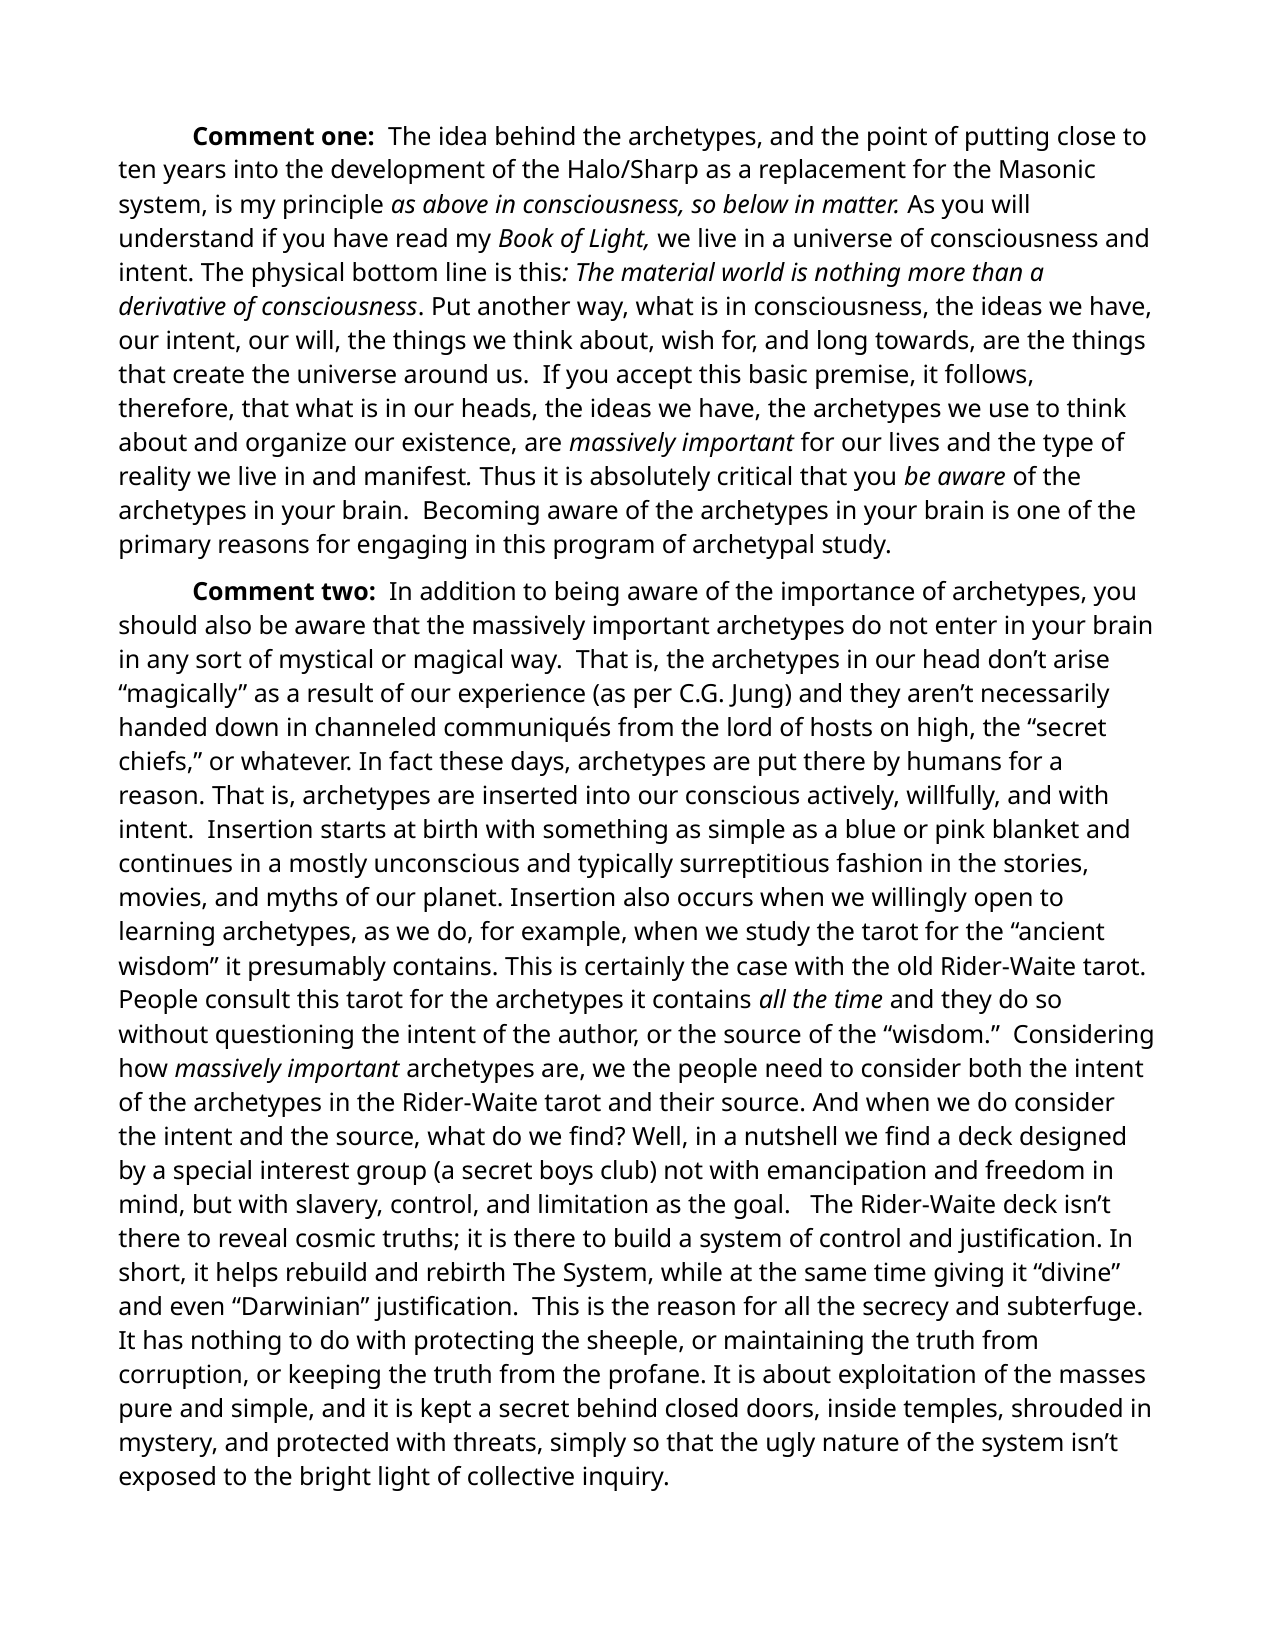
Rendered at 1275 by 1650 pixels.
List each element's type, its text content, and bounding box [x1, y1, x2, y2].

text Comment one: The idea behind the archetypes, and the point of putting close to ten years into the development of the Halo/Sharp as a replacement for the Masonic system, is my principle as above in consciousness, so below in matter. As you will understand if you have read my Book of Light, we live in a universe of consciousness and intent. The physical bottom line is this: The material world is nothing more than a derivative of consciousness. Put another way, what is in consciousness, the ideas we have, our intent, our will, the things we think about, wish for, and long towards, are the things that create the universe around us. If you accept this basic premise, it follows, therefore, that what is in our heads, the ideas we have, the archetypes we use to think about and organize our existence, are massively important for our lives and the type of reality we live in and manifest. Thus it is absolutely critical that you be aware of the archetypes in your brain. Becoming aware of the archetypes in your brain is one of the primary reasons for engaging in this program of archetypal study. [118, 118, 1157, 561]
text Comment two: In addition to being aware of the importance of archetypes, you should also be aware that the massively important archetypes do not enter in your brain in any sort of mystical or magical way. That is, the archetypes in our head don’t arise “magically” as a result of our experience (as per C.G. Jung) and they aren’t necessarily handed down in channeled communiqués from the lord of hosts on high, the “secret chiefs,” or whatever. In fact these days, archetypes are put there by humans for a reason. That is, archetypes are inserted into our conscious actively, willfully, and with intent. Insertion starts at birth with something as simple as a blue or pink blanket and continues in a mostly unconscious and typically surreptitious fashion in the stories, movies, and myths of our planet. Insertion also occurs when we willingly open to learning archetypes, as we do, for example, when we study the tarot for the “ancient wisdom” it presumably contains. This is certainly the case with the old Rider-Waite tarot. People consult this tarot for the archetypes it contains all the time and they do so without questioning the intent of the author, or the source of the “wisdom.” Considering how massively important archetypes are, we the people need to consider both the intent of the archetypes in the Rider-Waite tarot and their source. And when we do consider the intent and the source, what do we find? Well, in a nutshell we find a deck designed by a special interest group (a secret boys club) not with emancipation and freedom in mind, but with slavery, control, and limitation as the goal. The Rider-Waite deck isn’t there to reveal cosmic truths; it is there to build a system of control and justification. In short, it helps rebuild and rebirth The System, while at the same time giving it “divine” and even “Darwinian” justification. This is the reason for all the secrecy and subterfuge. It has nothing to do with protecting the sheeple, or maintaining the truth from corruption, or keeping the truth from the profane. It is about exploitation of the masses pure and simple, and it is kept a secret behind closed doors, inside temples, shrouded in mystery, and protected with threats, simply so that the ugly nature of the system isn’t exposed to the bright light of collective inquiry. [118, 573, 1157, 1493]
